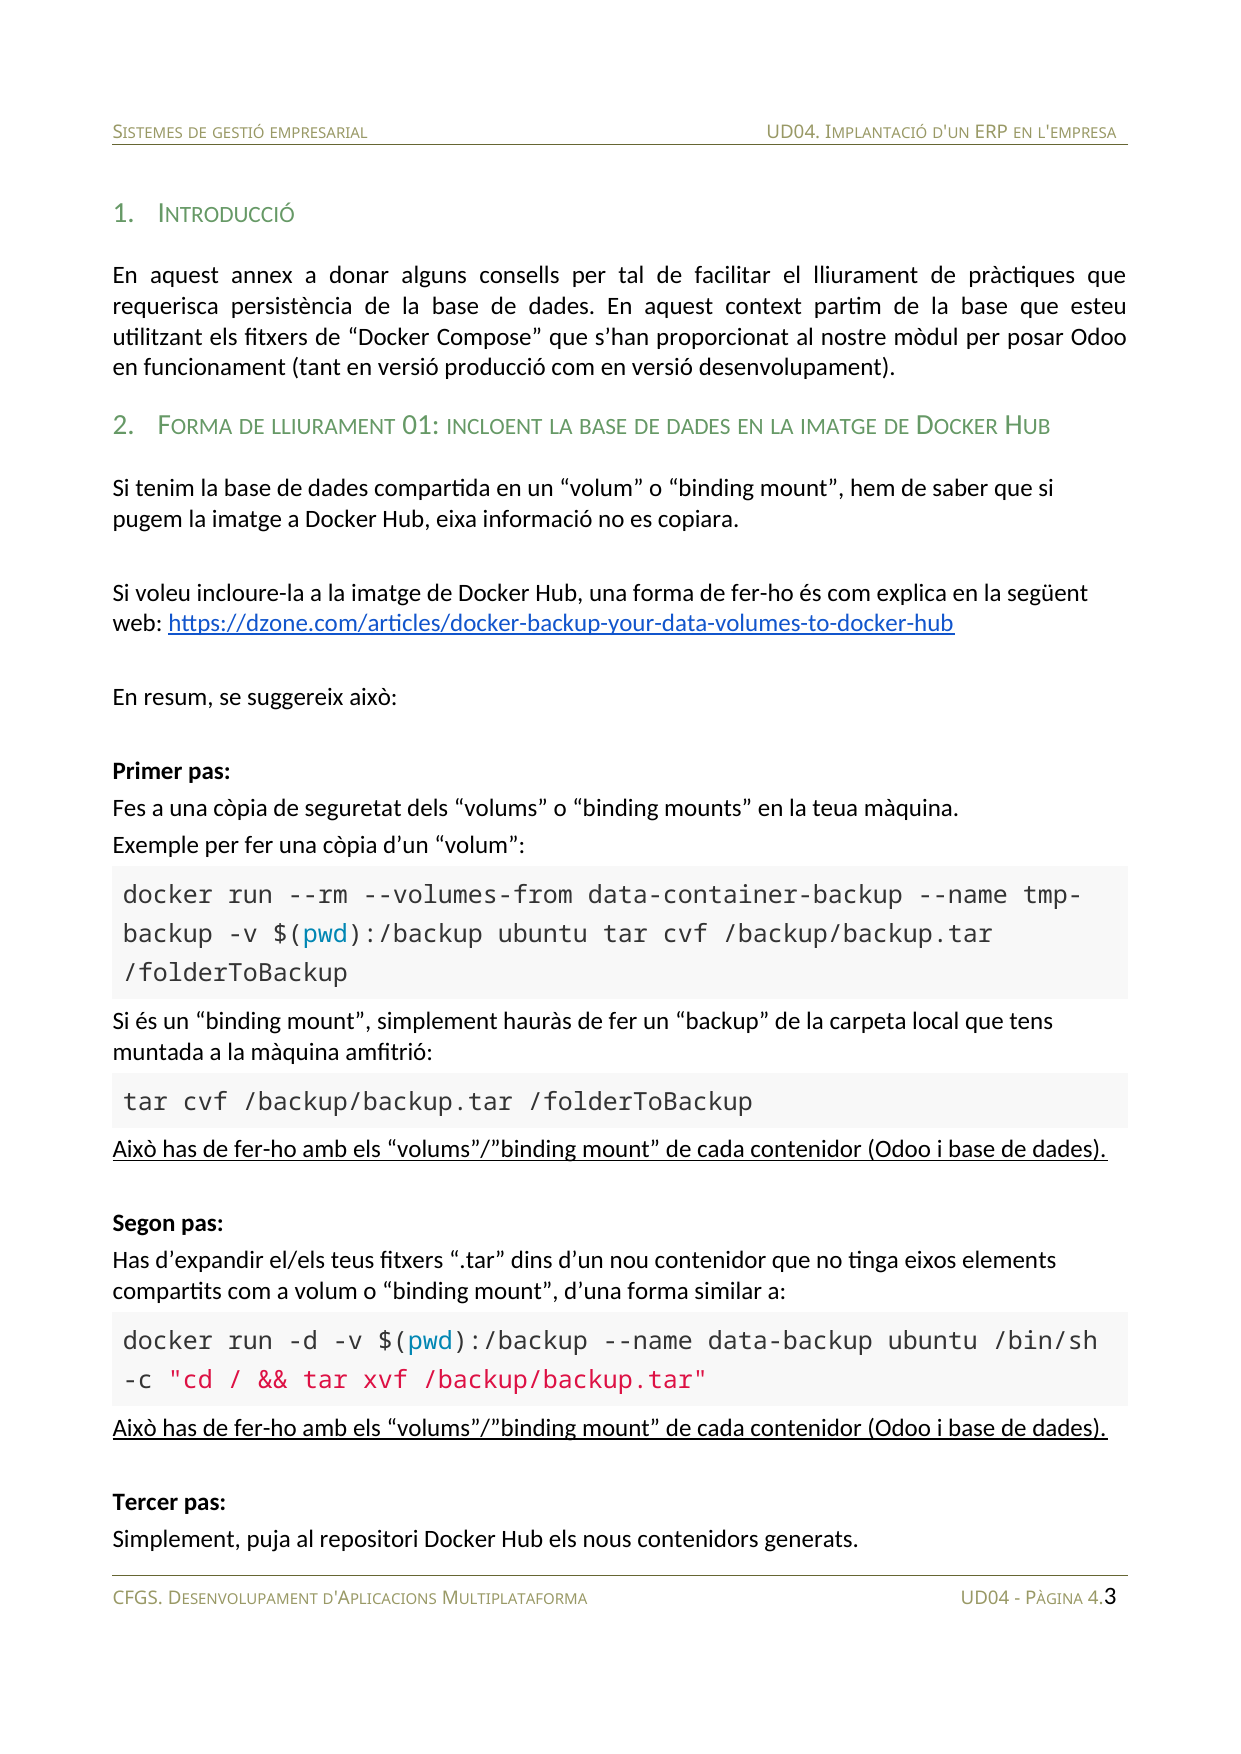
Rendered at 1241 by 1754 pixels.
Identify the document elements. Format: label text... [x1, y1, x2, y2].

table_header docker run -d -v $(pwd):/backup --name data-backup ubuntu /bin/sh -c "cd / && tar xvf /backup/backup.tar" [112, 1312, 1128, 1406]
table_header tar cvf /backup/backup.tar /folderToBackup [112, 1073, 1128, 1128]
text Has d’expandir el/els teus fitxers “.tar” dins d’un nou contenidor que no tinga eixos elements compartits com a volum o “binding mount”, d’una forma similar a: [112, 1244, 1128, 1306]
text Primer pas: [112, 755, 1128, 786]
text Simplement, puja al repositori Docker Hub els nous contenidors generats. [112, 1523, 1128, 1553]
text Si voleu incloure-la a la imatge de Docker Hub, una forma de fer-ho és com explica en la següent web: https://dzone.com/articles/docker-backup-your-data-volumes-to-docker-hub [112, 577, 1128, 638]
text Tercer pas: [112, 1486, 1128, 1516]
text En resum, se suggereix això: [112, 681, 1128, 712]
table_header docker run --rm --volumes-from data-container-backup --name tmp-backup -v $(pwd):/backup ubuntu tar cvf /backup/backup.tar /folderToBackup [112, 866, 1128, 999]
text Si tenim la base de dades compartida en un “volum” o “binding mount”, hem de saber que si pugem la imatge a Docker Hub, eixa informació no es copiara. [112, 472, 1128, 533]
text Si és un “binding mount”, simplement hauràs de fer un “backup” de la carpeta local que tens muntada a la màquina amfitrió: [112, 1005, 1128, 1066]
text Exemple per fer una còpia d’un “volum”: [112, 829, 1128, 859]
subtitle Forma de lliurament 01: incloent la base de dades en la imatge de Docker Hub [112, 406, 1128, 442]
text Això has de fer-ho amb els “volums”/”binding mount” de cada contenidor (Odoo i base de dades). [112, 1412, 1128, 1442]
subtitle Introducció [112, 194, 1128, 229]
text Fes a una còpia de seguretat dels “volums” o “binding mounts” en la teua màquina. [112, 792, 1128, 823]
text Això has de fer-ho amb els “volums”/”binding mount” de cada contenidor (Odoo i base de dades). [112, 1133, 1128, 1164]
text En aquest annex a donar alguns consells per tal de facilitar el lliurament de pràctiques que requerisca persistència de la base de dades. En aquest context partim de la base que esteu utilitzant els fitxers de “Docker Compose” que s’han proporcionat al nostre mòdul per posar Odoo en funcionament (tant en versió producció com en versió desenvolupament). [112, 259, 1128, 382]
text Segon pas: [112, 1207, 1128, 1238]
